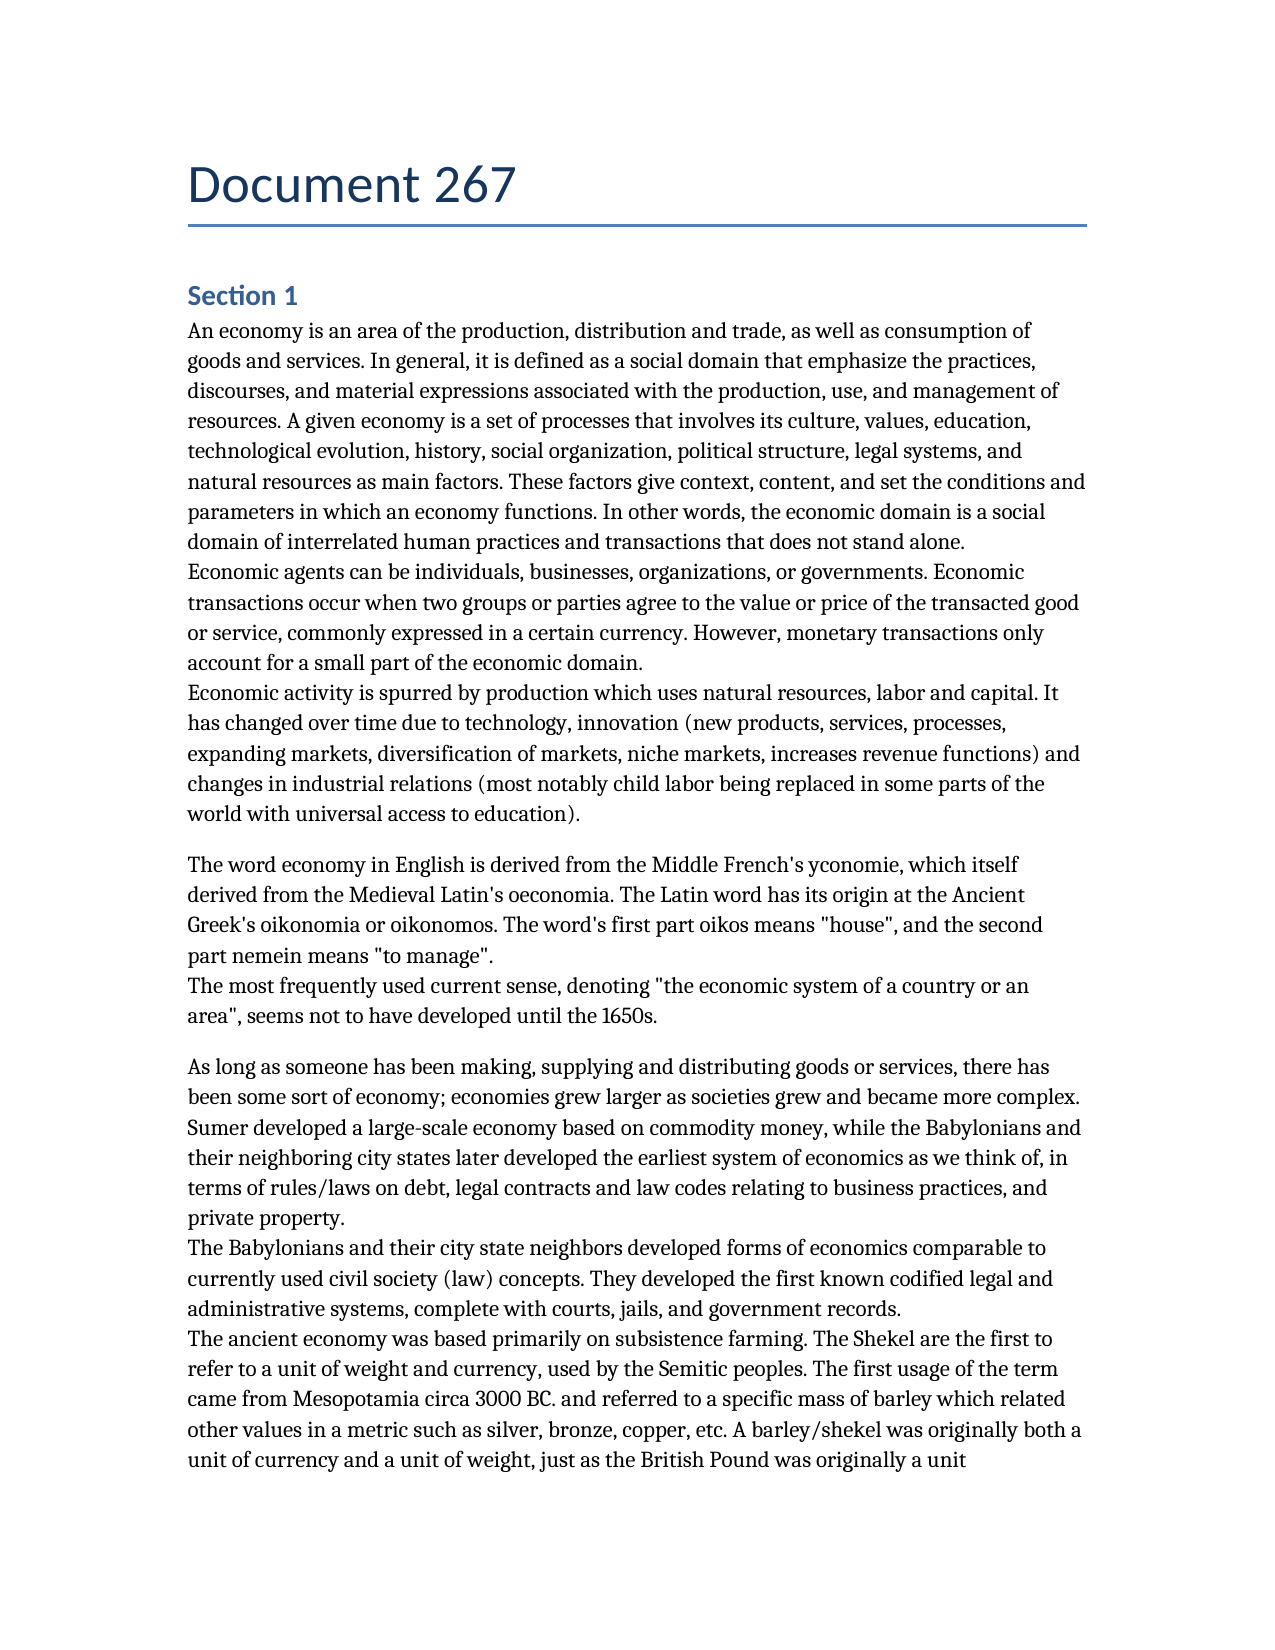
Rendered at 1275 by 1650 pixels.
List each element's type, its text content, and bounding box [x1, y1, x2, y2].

title Document 267 [187, 150, 1087, 227]
text An economy is an area of the production, distribution and trade, as well as consumption of goods and services. In general, it is defined as a social domain that emphasize the practices, discourses, and material expressions associated with the production, use, and management of resources. A given economy is a set of processes that involves its culture, values, education, technological evolution, history, social organization, political structure, legal systems, and natural resources as main factors. These factors give context, content, and set the conditions and parameters in which an economy functions. In other words, the economic domain is a social domain of interrelated human practices and transactions that does not stand alone. Economic agents can be individuals, businesses, organizations, or governments. Economic transactions occur when two groups or parties agree to the value or price of the transacted good or service, commonly expressed in a certain currency. However, monetary transactions only account for a small part of the economic domain. Economic activity is spurred by production which uses natural resources, labor and capital. It has changed over time due to technology, innovation (new products, services, processes, expanding markets, diversification of markets, niche markets, increases revenue functions) and changes in industrial relations (most notably child labor being replaced in some parts of the world with universal access to education). [187, 317, 1087, 827]
subtitle Section 1 [187, 277, 1087, 312]
text The word economy in English is derived from the Middle French's yconomie, which itself derived from the Medieval Latin's oeconomia. The Latin word has its origin at the Ancient Greek's oikonomia or oikonomos. The word's first part oikos means "house", and the second part nemein means "to manage". The most frequently used current sense, denoting "the economic system of a country or an area", seems not to have developed until the 1650s. [187, 852, 1087, 1029]
text As long as someone has been making, supplying and distributing goods or services, there has been some sort of economy; economies grew larger as societies grew and became more complex. Sumer developed a large-scale economy based on commodity money, while the Babylonians and their neighboring city states later developed the earliest system of economics as we think of, in terms of rules/laws on debt, legal contracts and law codes relating to business practices, and private property. The Babylonians and their city state neighbors developed forms of economics comparable to currently used civil society (law) concepts. They developed the first known codified legal and administrative systems, complete with courts, jails, and government records. The ancient economy was based primarily on subsistence farming. The Shekel are the first to refer to a unit of weight and currency, used by the Semitic peoples. The first usage of the term came from Mesopotamia circa 3000 BC. and referred to a specific mass of barley which related other values in a metric such as silver, bronze, copper, etc. A barley/shekel was originally both a unit of currency and a unit of weight, just as the British Pound was originally a unit [187, 1054, 1087, 1473]
